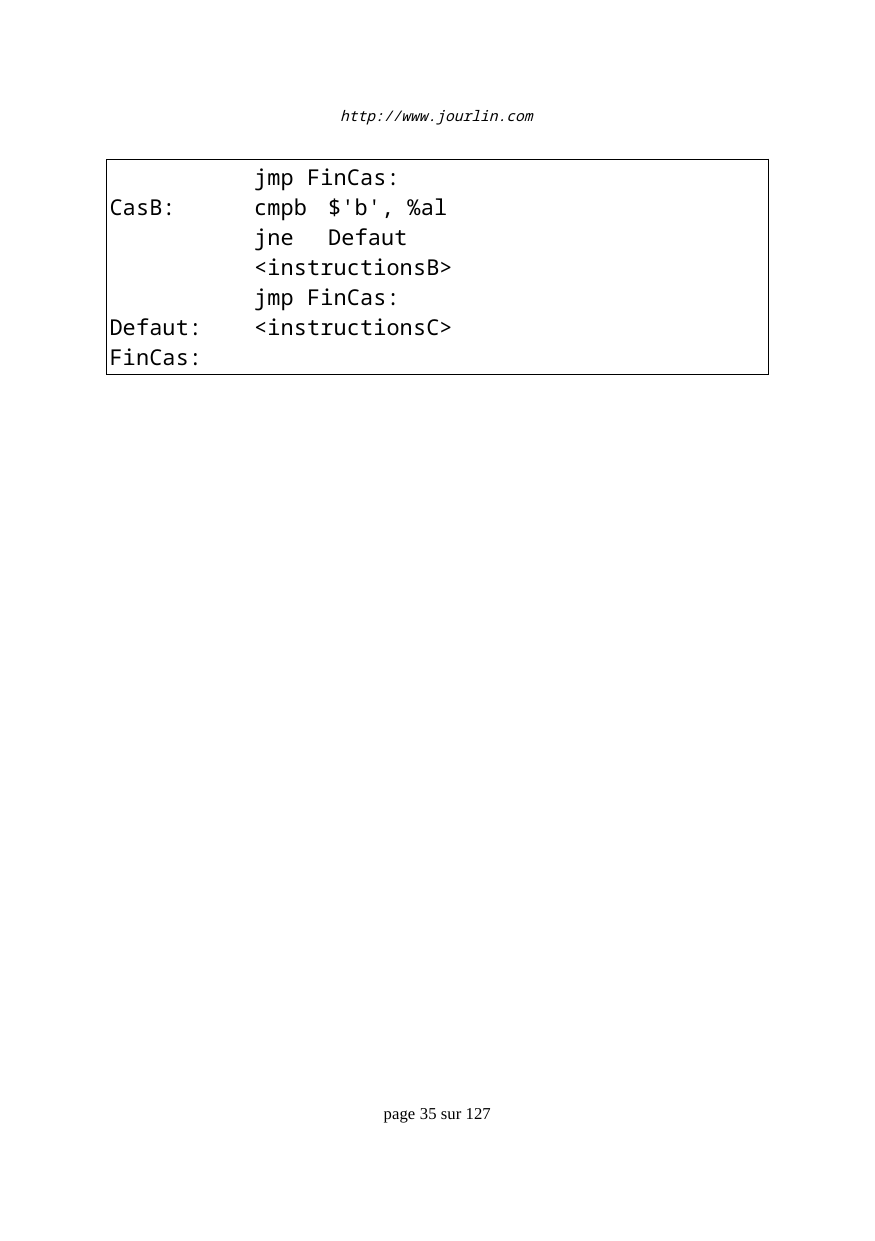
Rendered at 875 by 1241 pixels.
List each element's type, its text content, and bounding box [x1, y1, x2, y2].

text <instructionsB> [107, 248, 768, 278]
text jmp FinCas: [107, 160, 768, 188]
text jmp FinCas: [107, 278, 768, 308]
text FinCas: [107, 338, 768, 374]
text CasB: cmpb $'b', %al [107, 188, 768, 218]
text jne Defaut [107, 218, 768, 248]
text Defaut: <instructionsC> [107, 308, 768, 338]
